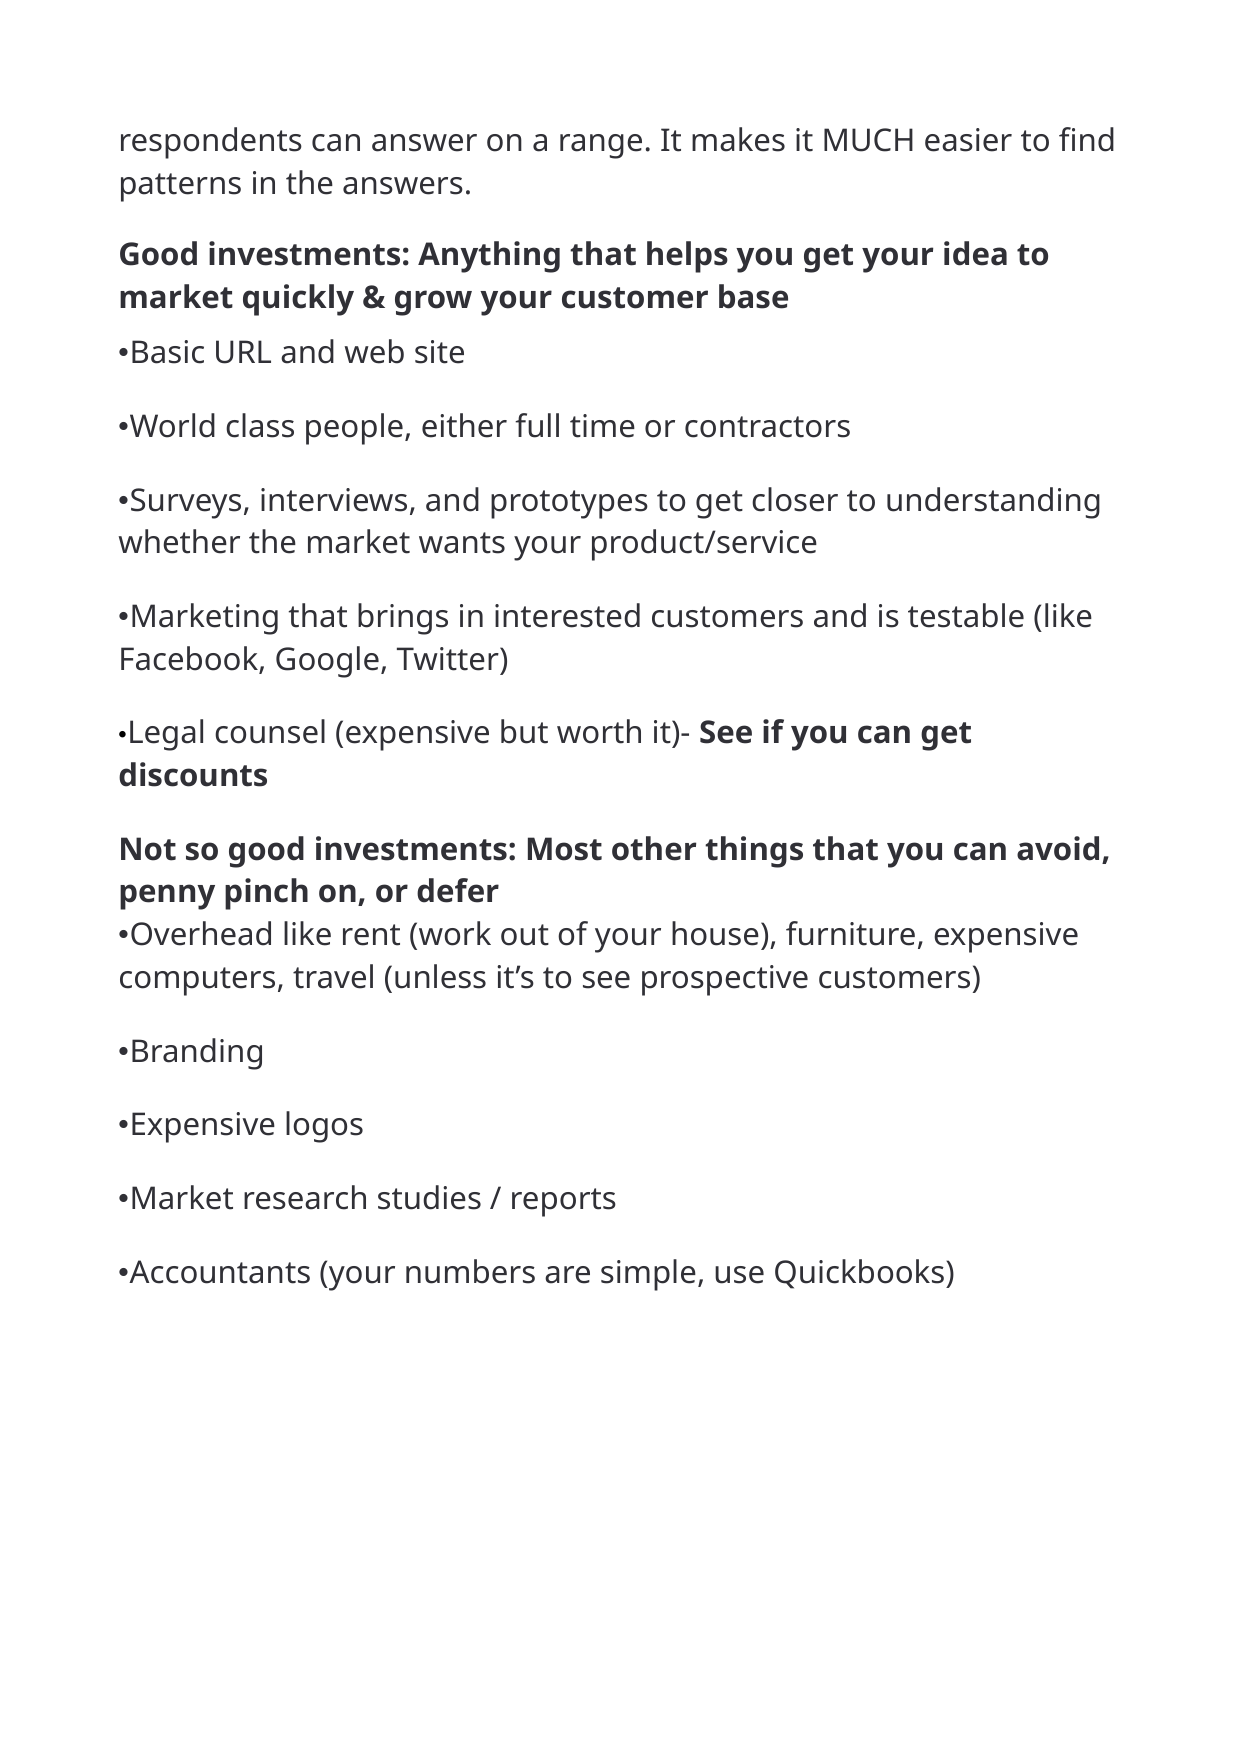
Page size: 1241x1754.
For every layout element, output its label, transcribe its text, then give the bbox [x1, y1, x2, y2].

list Overhead like rent (work out of your house), furniture, expensive computers, travel (unless it’s to see prospective customers) [118, 912, 1122, 997]
list Legal counsel (expensive but worth it)- See if you can get discounts [118, 710, 1122, 796]
list Branding [118, 1028, 1122, 1071]
list Market research studies / reports [118, 1176, 1122, 1219]
list respondents can answer on a range. It makes it MUCH easier to find patterns in the answers. [118, 118, 1122, 203]
list Marketing that brings in interested customers and is testable (like Facebook, Google, Twitter) [118, 594, 1122, 679]
text Good investments: Anything that helps you get your idea to market quickly & grow your customer base [118, 232, 1122, 317]
text Not so good investments: Most other things that you can avoid, penny pinch on, or defer [118, 827, 1122, 912]
list World class people, either full time or contractors [118, 404, 1122, 446]
list Expensive logos [118, 1102, 1122, 1145]
list Basic URL and web site [118, 330, 1122, 372]
list Accountants (your numbers are simple, use Quickbooks) [118, 1250, 1122, 1293]
list Surveys, interviews, and prototypes to get closer to understanding whether the market wants your product/service [118, 477, 1122, 563]
